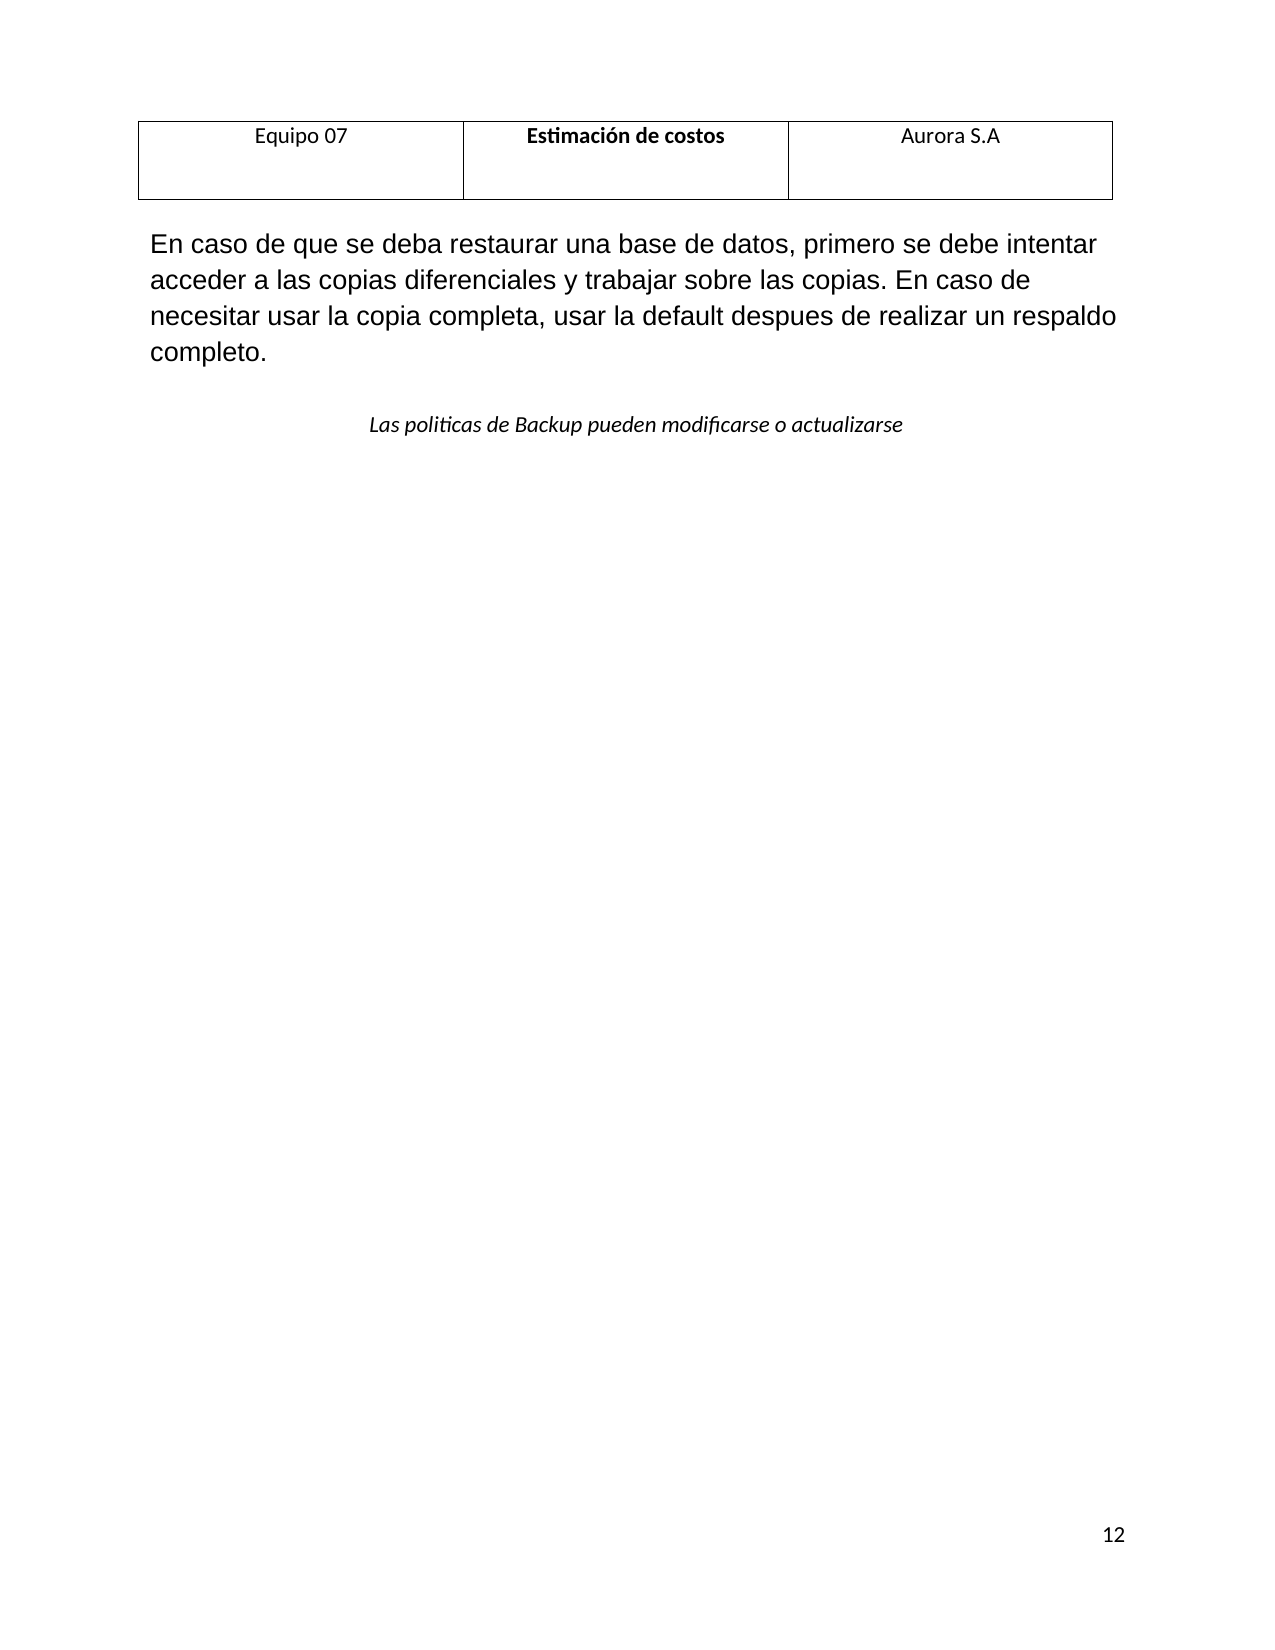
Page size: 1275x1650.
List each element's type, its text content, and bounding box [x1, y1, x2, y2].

text En caso de que se deba restaurar una base de datos, primero se debe intentar acceder a las copias diferenciales y trabajar sobre las copias. En caso de necesitar usar la copia completa, usar la default despues de realizar un respaldo completo. [150, 228, 1125, 367]
text Las politicas de Backup pueden modificarse o actualizarse [150, 410, 1125, 438]
